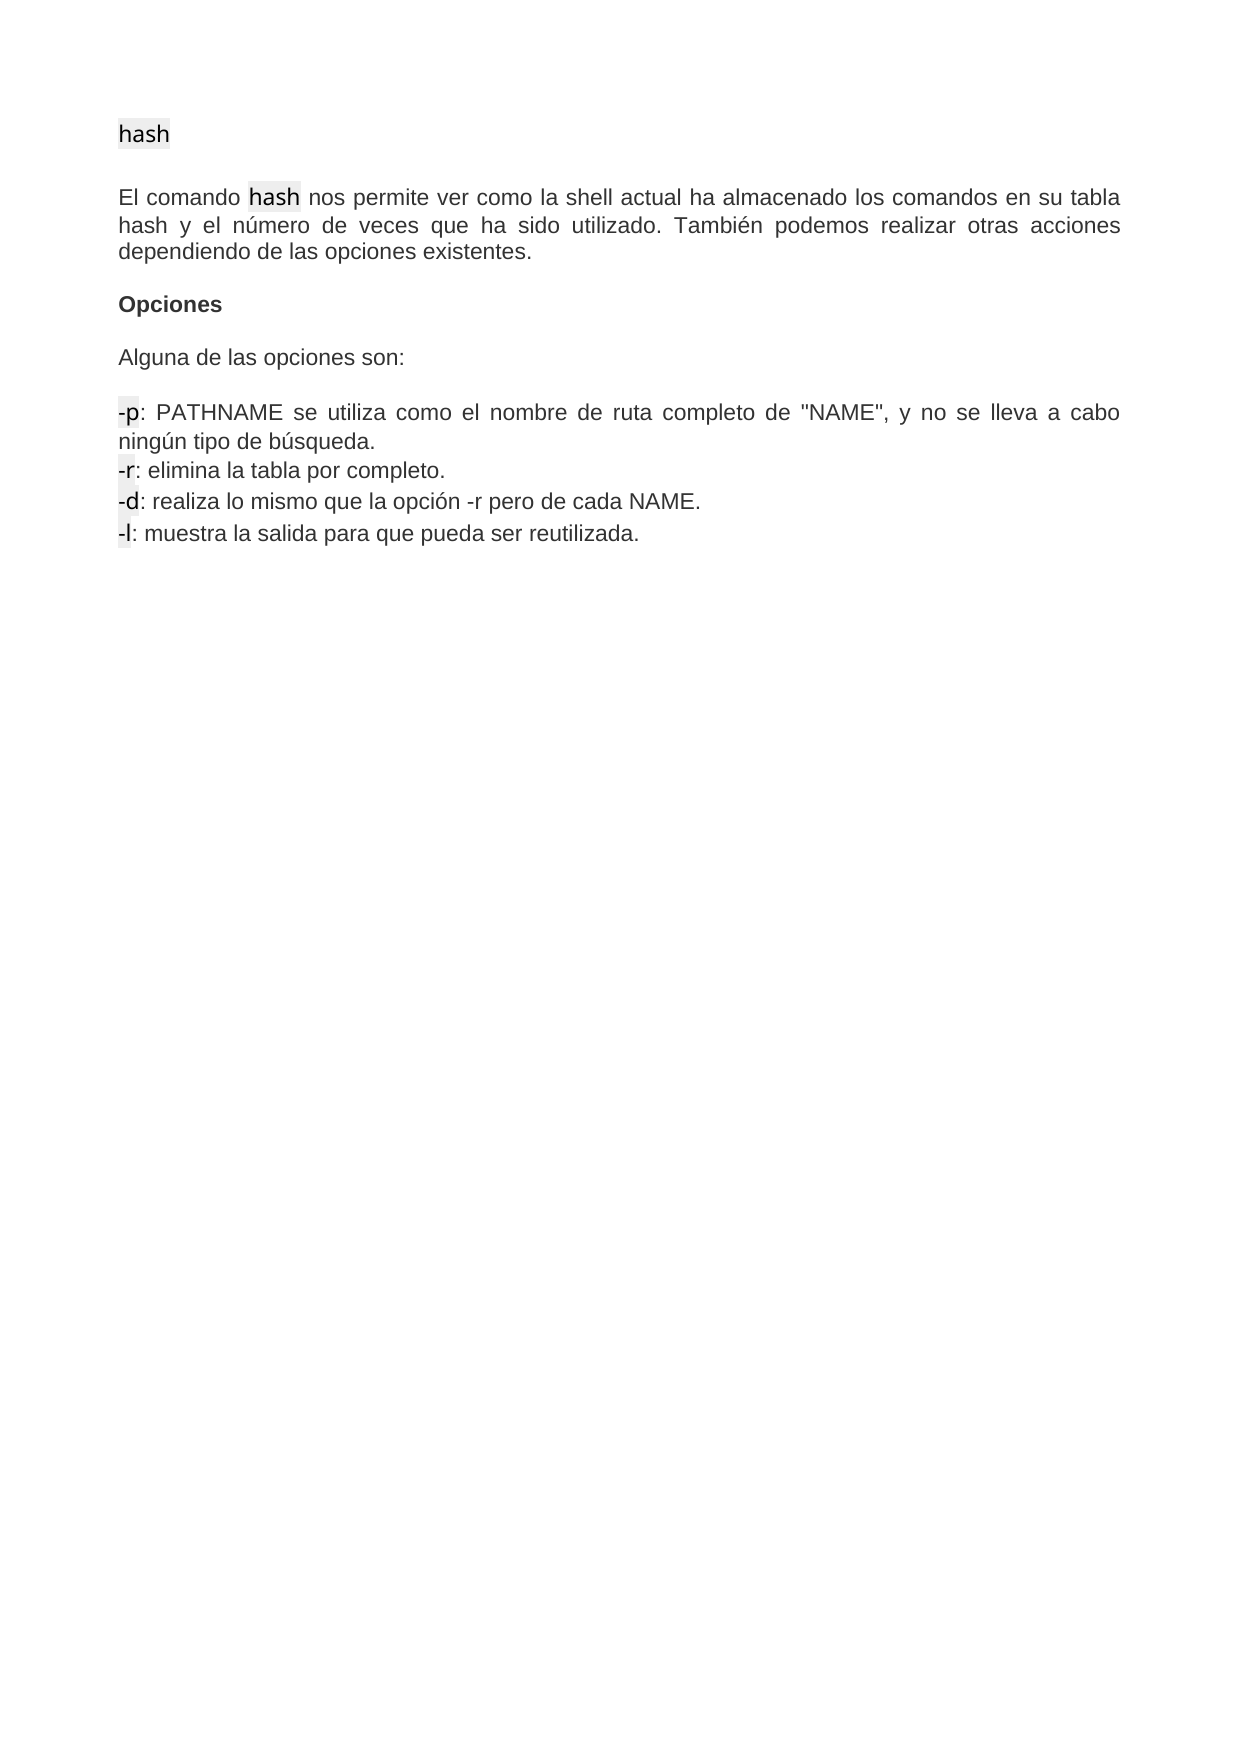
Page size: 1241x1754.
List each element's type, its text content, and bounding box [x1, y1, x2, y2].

text -l: muestra la salida para que pueda ser reutilizada. [118, 516, 1122, 548]
text hash [118, 118, 1122, 149]
text -p: PATHNAME se utiliza como el nombre de ruta completo de "NAME", y no se lleva a cabo ningún tipo de búsqueda. [118, 396, 1122, 454]
text Alguna de las opciones son: [118, 344, 1122, 370]
text Opciones [118, 291, 1122, 317]
text -d: realiza lo mismo que la opción -r pero de cada NAME. [118, 485, 1122, 516]
text El comando hash nos permite ver como la shell actual ha almacenado los comandos en su tabla hash y el número de veces que ha sido utilizado. También podemos realizar otras acciones dependiendo de las opciones existentes. [118, 181, 1122, 264]
text -r: elimina la tabla por completo. [118, 454, 1122, 485]
